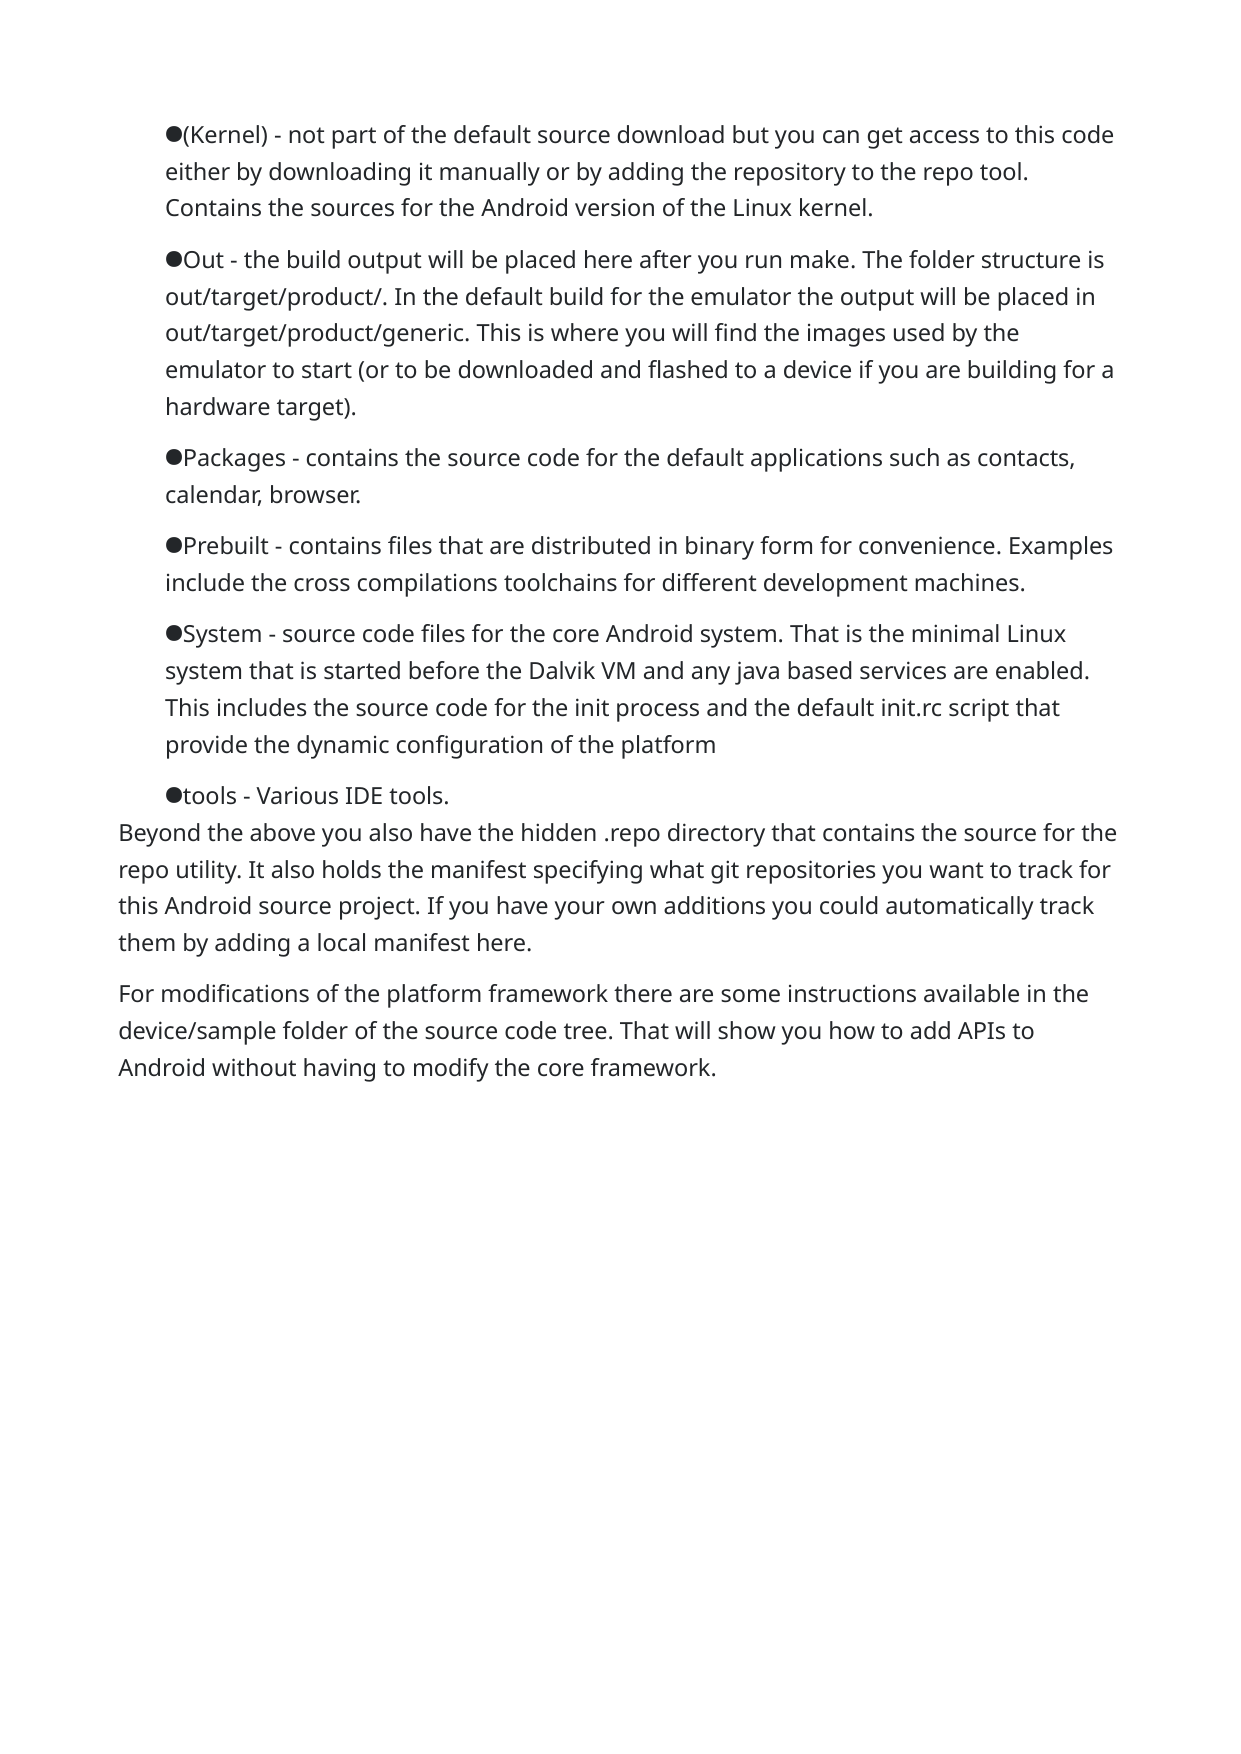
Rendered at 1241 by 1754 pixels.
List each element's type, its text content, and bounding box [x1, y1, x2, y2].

list Packages - contains the source code for the default applications such as contacts, calendar, browser. [118, 441, 1122, 510]
list tools - Various IDE tools. [118, 779, 1122, 811]
list (Kernel) - not part of the default source download but you can get access to this code either by downloading it manually or by adding the repository to the repo tool. Contains the sources for the Android version of the Linux kernel. [118, 118, 1122, 224]
list Out - the build output will be placed here after you run make. The folder structure is out/target/product/. In the default build for the emulator the output will be placed in out/target/product/generic. This is where you will find the images used by the emulator to start (or to be downloaded and flashed to a device if you are building for a hardware target). [118, 243, 1122, 422]
list Prebuilt - contains files that are distributed in binary form for convenience. Examples include the cross compilations toolchains for different development machines. [118, 529, 1122, 598]
text For modifications of the platform framework there are some instructions available in the device/sample folder of the source code tree. That will show you how to add APIs to Android without having to modify the core framework. [118, 978, 1122, 1083]
list System - source code files for the core Android system. That is the minimal Linux system that is started before the Dalvik VM and any java based services are enabled. This includes the source code for the init process and the default init.rc script that provide the dynamic configuration of the platform [118, 618, 1122, 760]
text Beyond the above you also have the hidden .repo directory that contains the source for the repo utility. It also holds the manifest specifying what git repositories you want to track for this Android source project. If you have your own additions you could automatically track them by adding a local manifest here. [118, 816, 1122, 958]
